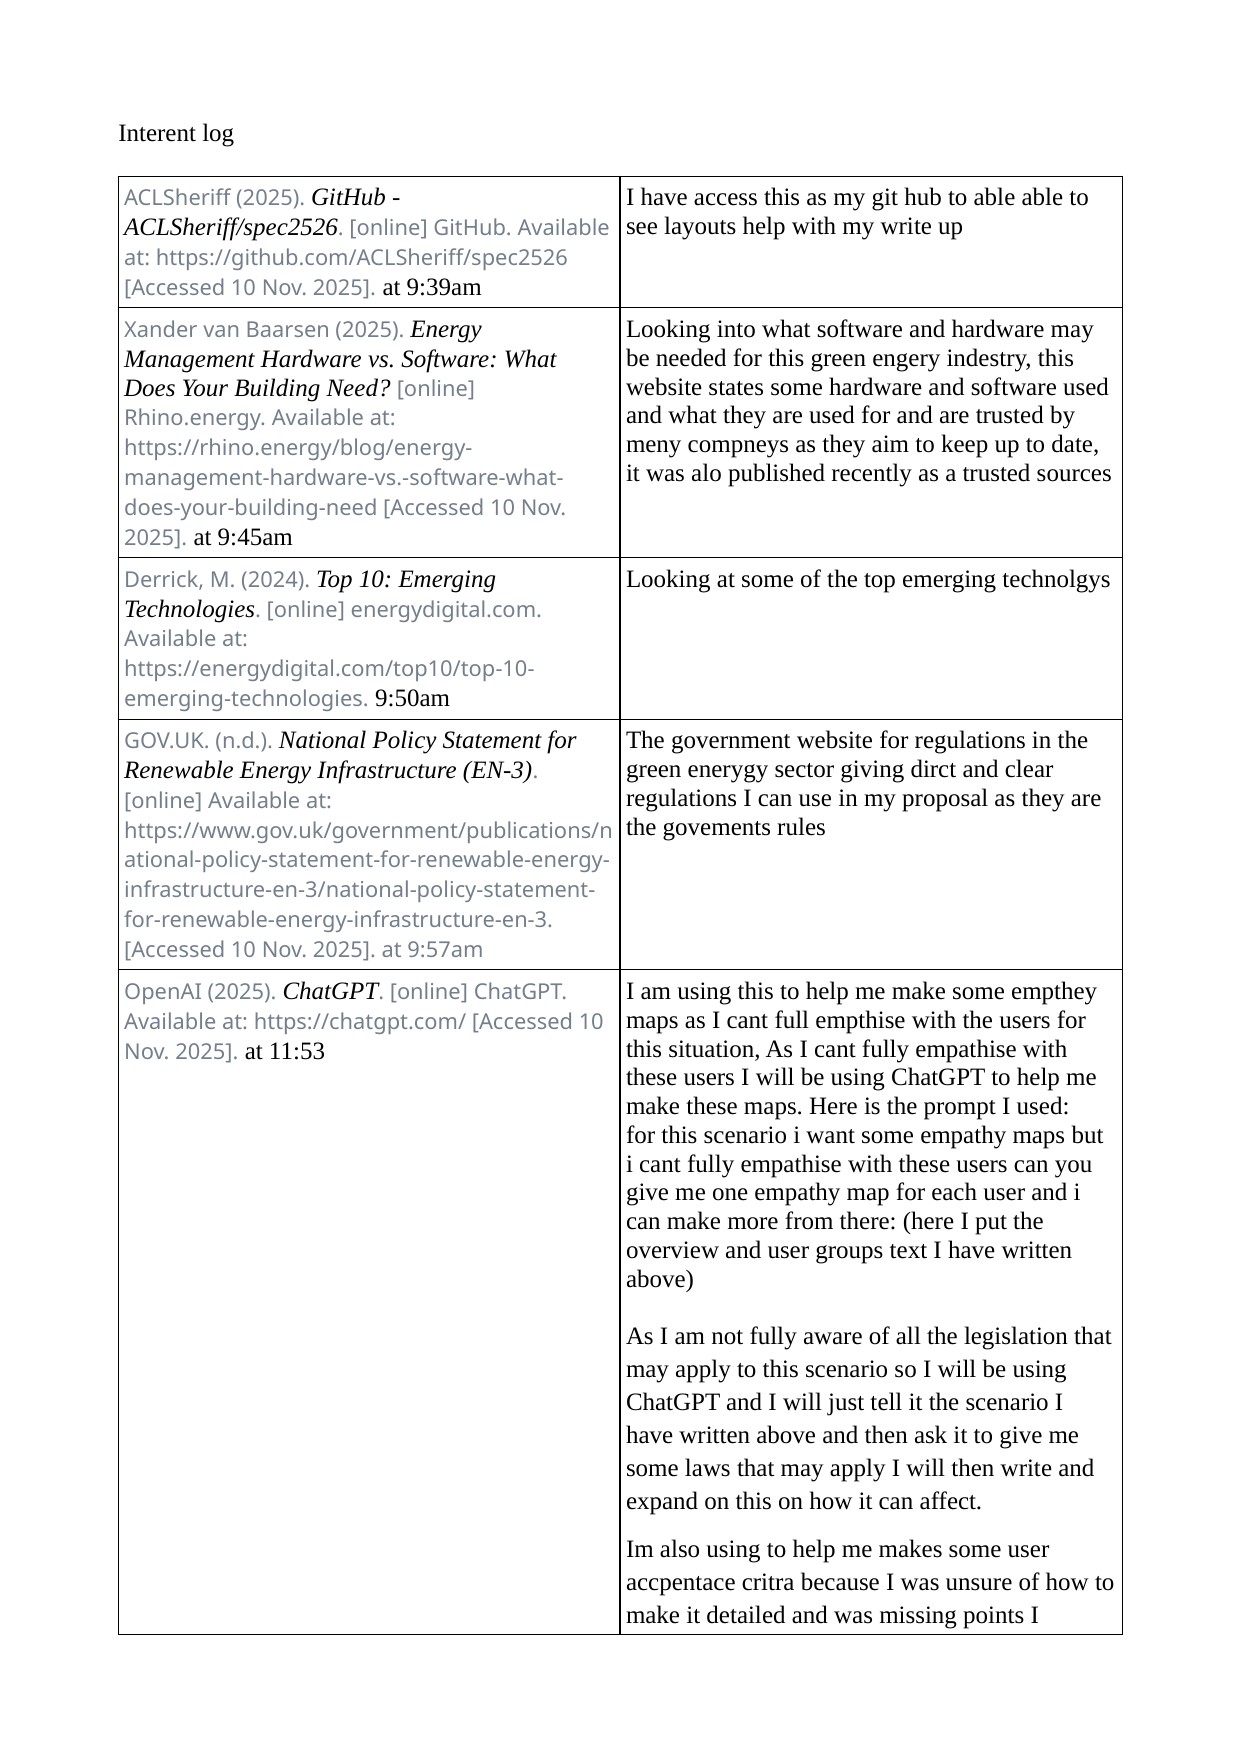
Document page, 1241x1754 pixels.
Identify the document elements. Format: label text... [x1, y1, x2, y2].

table_cell Looking at some of the top emerging technolgys [621, 558, 1122, 718]
table_cell Derrick, M. (2024). Top 10: Emerging Technologies. [online] energydigital.com. Available at: https://energydigital.com/top10/top-10-emerging-technologies. 9:50am [119, 558, 619, 718]
text Interent log [118, 118, 1122, 147]
table_cell GOV.UK. (n.d.). National Policy Statement for Renewable Energy Infrastructure (EN-3). [online] Available at: https://www.gov.uk/government/publications/national-policy-statement-for-renewable-energy-infrastructure-en-3/national-policy-statement-for-renewable-energy-infrastructure-en-3. [Accessed 10 Nov. 2025]. at 9:57am [119, 720, 619, 969]
table_cell Looking into what software and hardware may be needed for this green engery indestry, this website states some hardware and software used and what they are used for and are trusted by meny compneys as they aim to keep up to date, it was alo published recently as a trusted sources [621, 308, 1122, 557]
table_cell The government website for regulations in the green enerygy sector giving dirct and clear regulations I can use in my proposal as they are the govements rules [621, 720, 1122, 969]
table_header I have access this as my git hub to able able to see layouts help with my write up [621, 177, 1122, 307]
table_cell OpenAI (2025). ChatGPT. [online] ChatGPT. Available at: https://chatgpt.com/ [Accessed 10 Nov. 2025]. at 11:53 [119, 970, 619, 1634]
table_header ACLSheriff (2025). GitHub - ACLSheriff/spec2526. [online] GitHub. Available at: https://github.com/ACLSheriff/spec2526 [Accessed 10 Nov. 2025]. at 9:39am [119, 177, 619, 307]
table_cell I am using this to help me make some empthey maps as I cant full empthise with the users for this situation, As I cant fully empathise with these users I will be using ChatGPT to help me make these maps. Here is the prompt I used: for this scenario i want some empathy maps but i cant fully empathise with these users can you give me one empathy map for each user and i can make more from there: (here I put the overview and user groups text I have written above) As I am not fully aware of all the legislation that may apply to this scenario so I will be using ChatGPT and I will just tell it the scenario I have written above and then ask it to give me some laws that may apply I will then write and expand on this on how it can affect. Im also using to help me makes some user accpentace critra because I was unsure of how to make it detailed and was missing points I [621, 970, 1122, 1634]
table_cell Xander van Baarsen (2025). Energy Management Hardware vs. Software: What Does Your Building Need? [online] Rhino.energy. Available at: https://rhino.energy/blog/energy-management-hardware-vs.-software-what-does-your-building-need [Accessed 10 Nov. 2025]. at 9:45am [119, 308, 619, 557]
